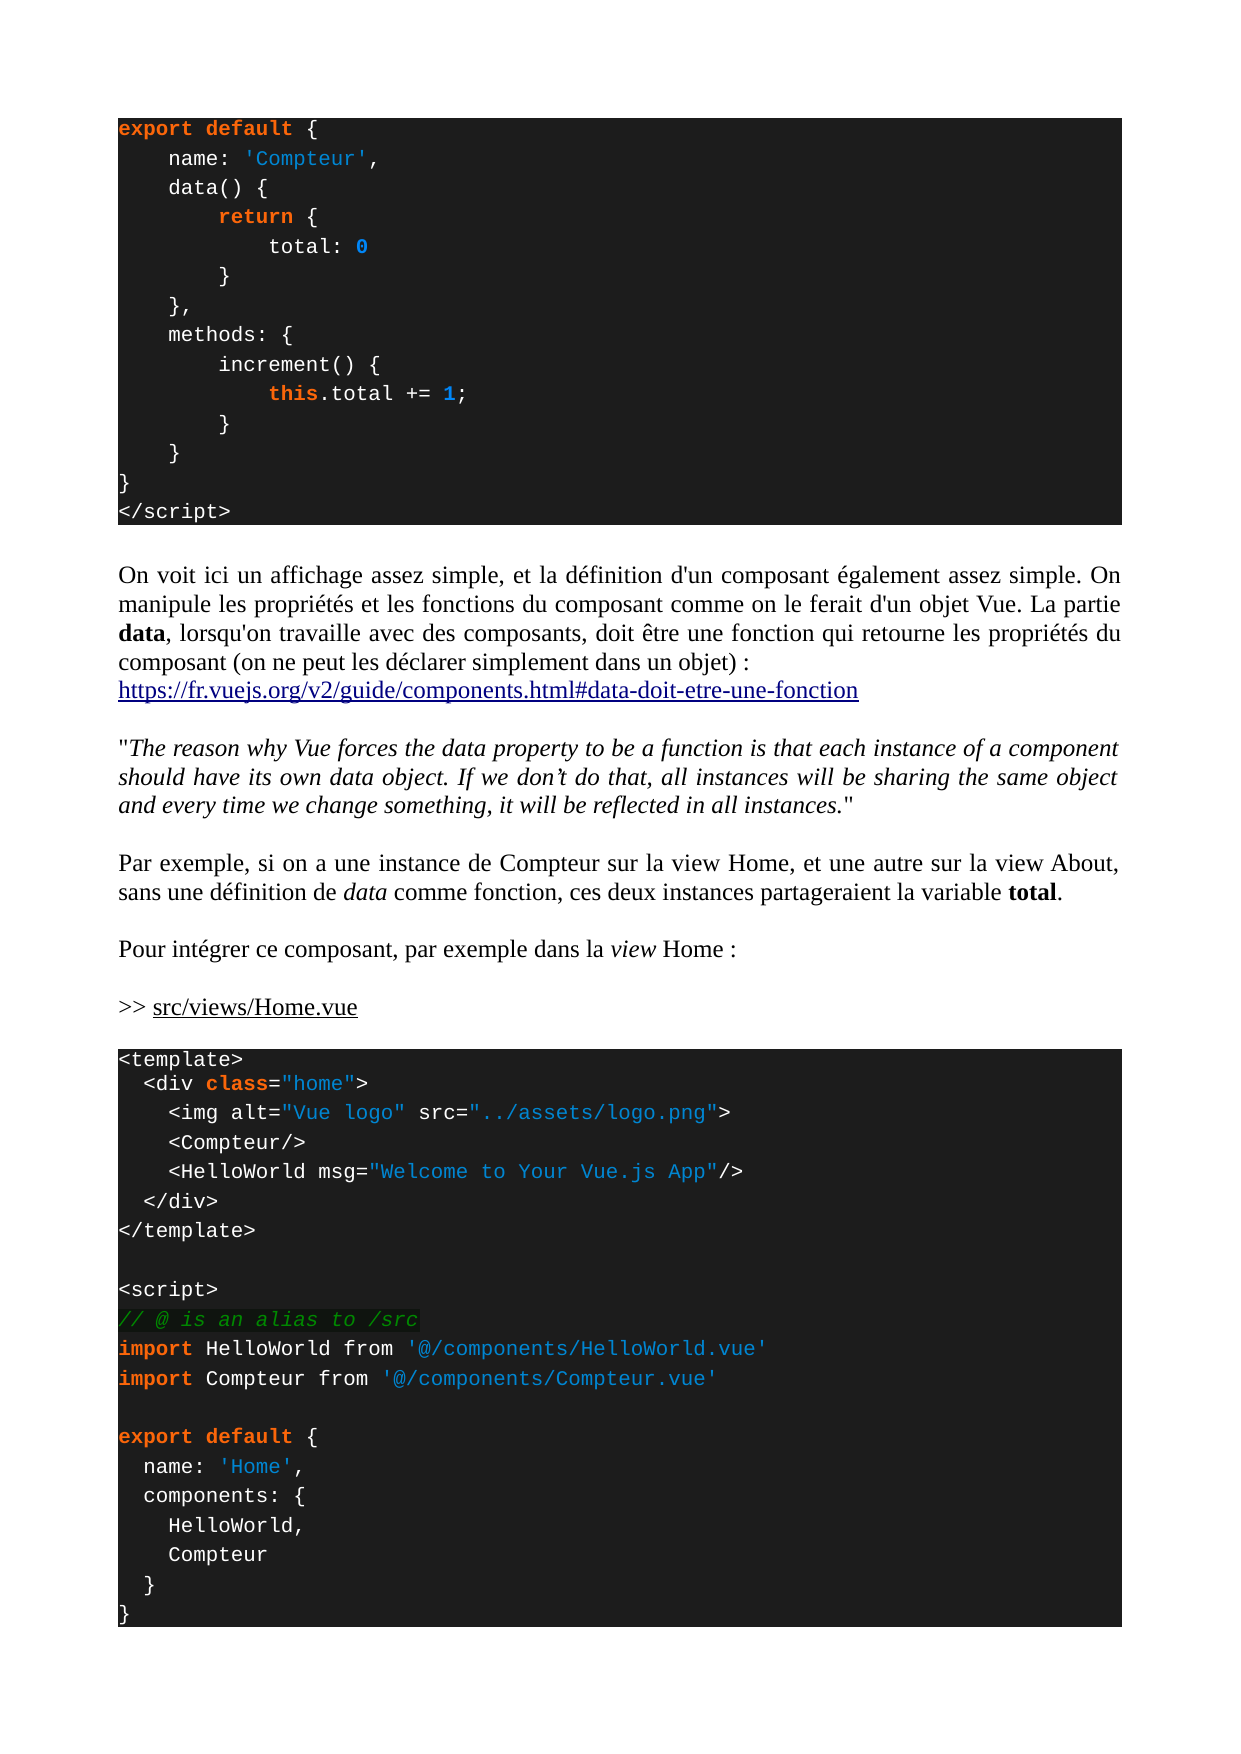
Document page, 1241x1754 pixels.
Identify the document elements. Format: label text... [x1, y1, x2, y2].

text // @ is an alias to /src [118, 1308, 1122, 1332]
text total: 0 [118, 236, 1122, 260]
text increment() { [118, 354, 1122, 378]
text >> src/views/Home.vue [118, 992, 1122, 1020]
text return { [118, 207, 1122, 230]
text Par exemple, si on a une instance de Compteur sur la view Home, et une autre sur la view About, sans une définition de data comme fonction, ces deux instances partageraient la variable total. [118, 848, 1122, 905]
text <img alt="Vue logo" src="../assets/logo.png"> [118, 1102, 1122, 1126]
text } [118, 1603, 1122, 1627]
text export default { [118, 1426, 1122, 1450]
text data() { [118, 177, 1122, 201]
text import Compteur from '@/components/Compteur.vue' [118, 1367, 1122, 1391]
text "The reason why Vue forces the data property to be a function is that each instance of a component should have its own data object. If we don’t do that, all instances will be sharing the same object and every time we change something, it will be reflected in all instances." [118, 733, 1122, 819]
text Pour intégrer ce composant, par exemple dans la view Home : [118, 934, 1122, 963]
text } [118, 1574, 1122, 1597]
text </script> [118, 501, 1122, 525]
text <HelloWorld msg="Welcome to Your Vue.js App"/> [118, 1161, 1122, 1185]
text <Compteur/> [118, 1132, 1122, 1155]
text <script> [118, 1279, 1122, 1303]
text https://fr.vuejs.org/v2/guide/components.html#data-doit-etre-une-fonction [118, 675, 1122, 704]
text </div> [118, 1191, 1122, 1214]
text name: 'Home', [118, 1456, 1122, 1479]
text }, [118, 295, 1122, 319]
text } [118, 413, 1122, 437]
text this.total += 1; [118, 383, 1122, 407]
text } [118, 442, 1122, 466]
text <div class="home"> [118, 1073, 1122, 1096]
text export default { [118, 118, 1122, 142]
text } [118, 472, 1122, 496]
text import HelloWorld from '@/components/HelloWorld.vue' [118, 1338, 1122, 1362]
text } [118, 266, 1122, 289]
text Compteur [118, 1544, 1122, 1568]
text <template> [118, 1049, 1122, 1073]
text name: 'Compteur', [118, 148, 1122, 171]
text components: { [118, 1485, 1122, 1509]
text </template> [118, 1220, 1122, 1244]
text HelloWorld, [118, 1515, 1122, 1538]
text methods: { [118, 324, 1122, 348]
text On voit ici un affichage assez simple, et la définition d'un composant également assez simple. On manipule les propriétés et les fonctions du composant comme on le ferait d'un objet Vue. La partie data, lorsqu'on travaille avec des composants, doit être une fonction qui retourne les propriétés du composant (on ne peut les déclarer simplement dans un objet) : [118, 560, 1122, 675]
